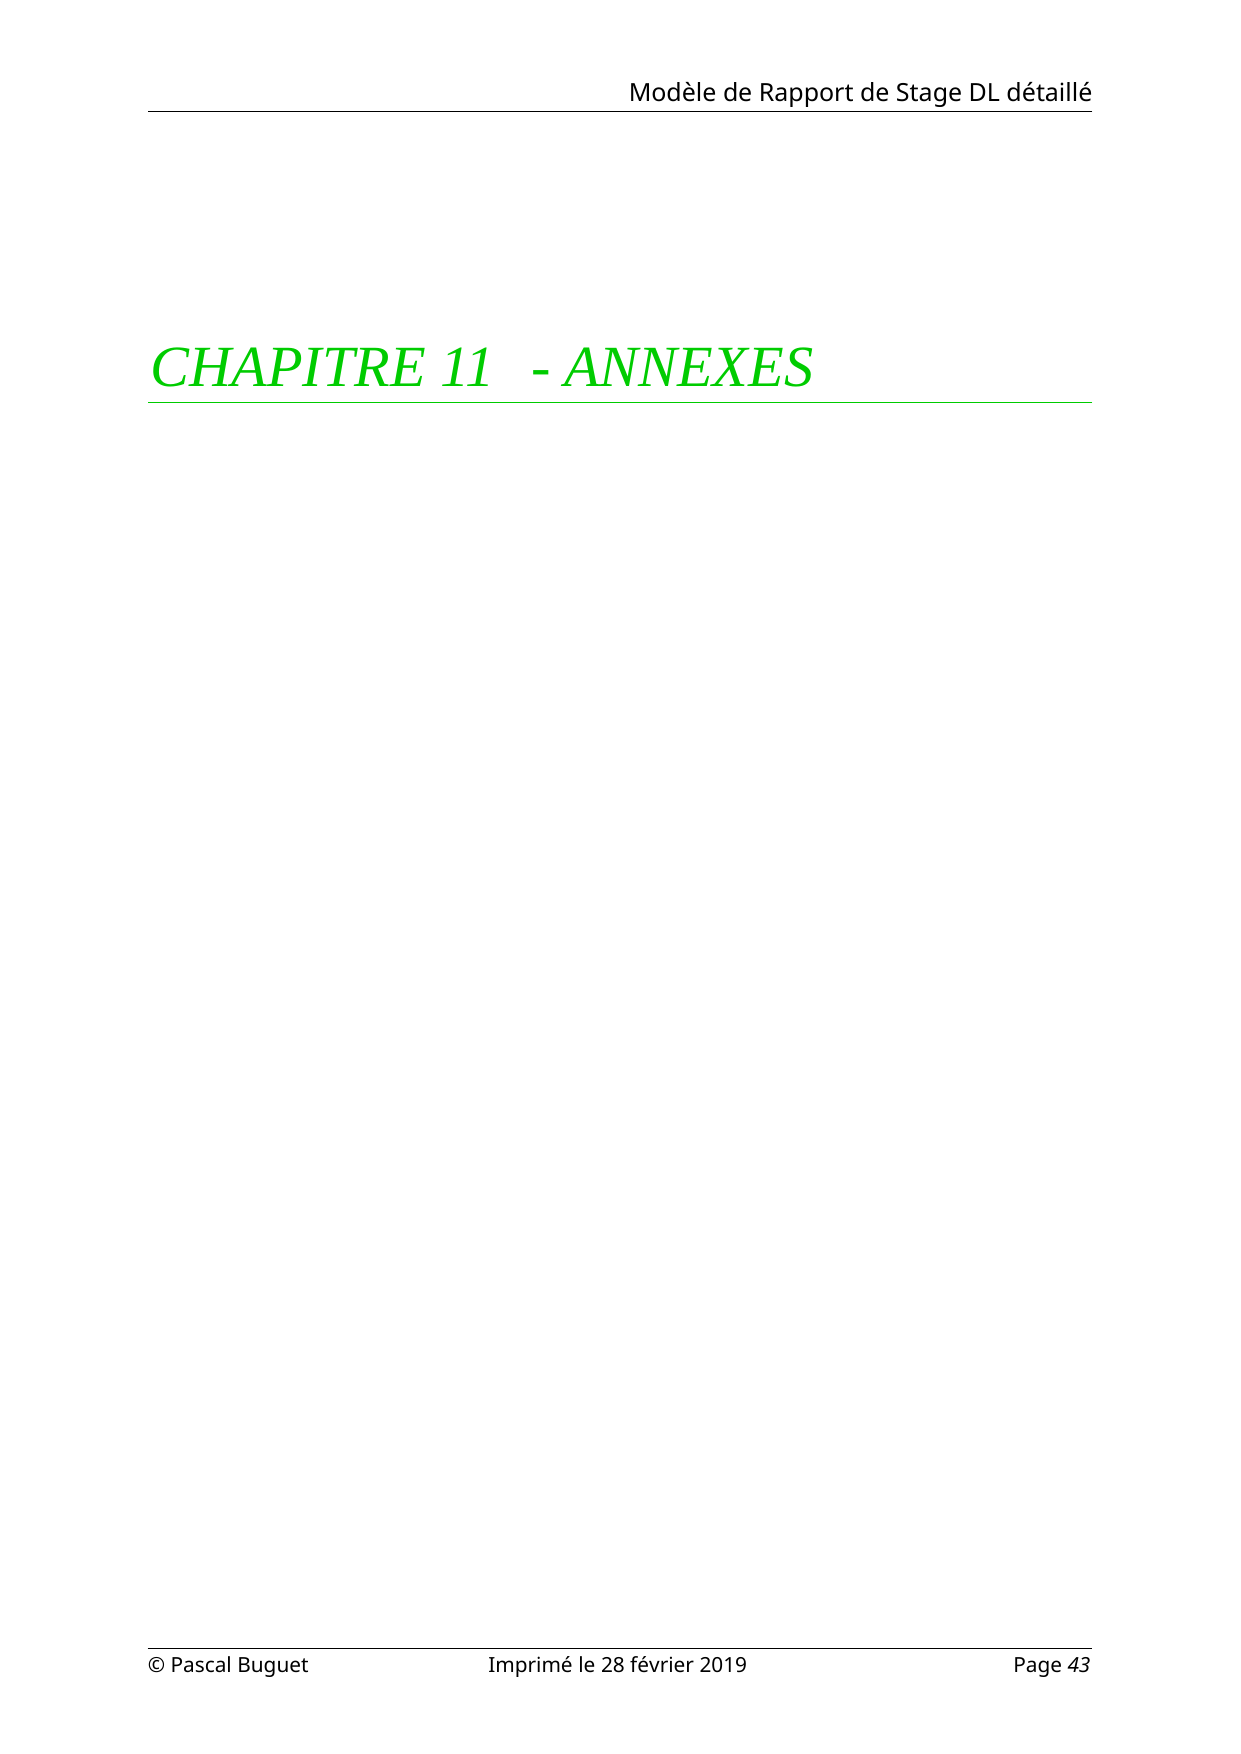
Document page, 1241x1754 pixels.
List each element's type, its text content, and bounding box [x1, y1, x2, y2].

subtitle - Annexes [148, 329, 1092, 402]
